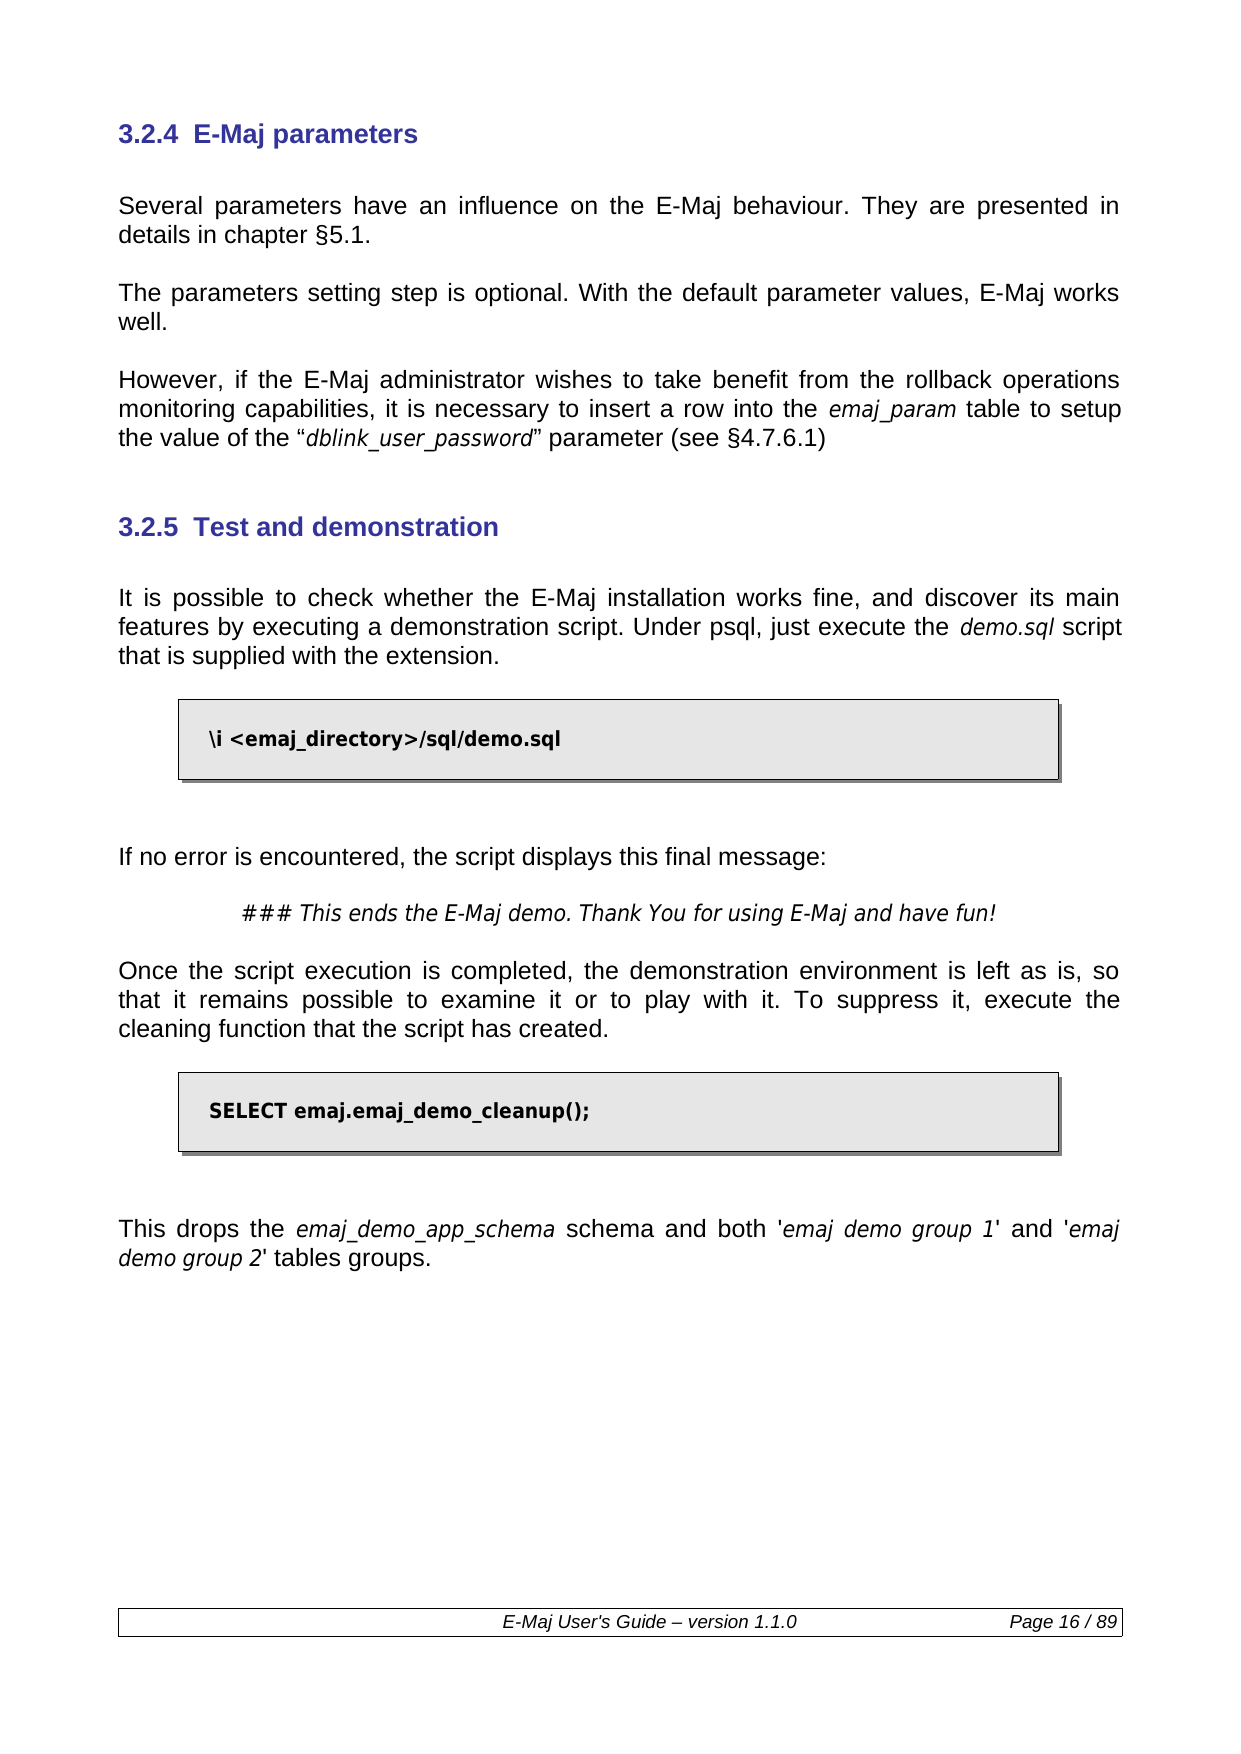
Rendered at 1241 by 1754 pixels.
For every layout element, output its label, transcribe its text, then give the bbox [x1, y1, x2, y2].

text The parameters setting step is optional. With the default parameter values, E-Maj works well. [118, 278, 1122, 336]
text ### This ends the E-Maj demo. Thank You for using E-Maj and have fun! [118, 900, 1122, 927]
subtitle Test and demonstration [118, 510, 1122, 541]
text This drops the emaj_demo_app_schema schema and both 'emaj demo group 1' and 'emaj demo group 2' tables groups. [118, 1214, 1122, 1272]
text Once the script execution is completed, the demonstration environment is left as is, so that it remains possible to examine it or to play with it. To suppress it, execute the cleaning function that the script has created. [118, 956, 1122, 1043]
text \i <emaj_directory>/sql/demo.sql [179, 724, 1058, 748]
text SELECT emaj.emaj_demo_cleanup(); [179, 1096, 1058, 1121]
text Several parameters have an influence on the E-Maj behaviour. They are presented in details in chapter §5.1. [118, 191, 1122, 249]
text If no error is encountered, the script displays this final message: [118, 842, 1122, 871]
subtitle E-Maj parameters [118, 118, 1122, 149]
text It is possible to check whether the E-Maj installation works fine, and discover its main features by executing a demonstration script. Under psql, just execute the demo.sql script that is supplied with the extension. [118, 583, 1122, 670]
text However, if the E-Maj administrator wishes to take benefit from the rollback operations monitoring capabilities, it is necessary to insert a row into the emaj_param table to setup the value of the “dblink_user_password” parameter (see §4.7.6.1) [118, 365, 1122, 452]
